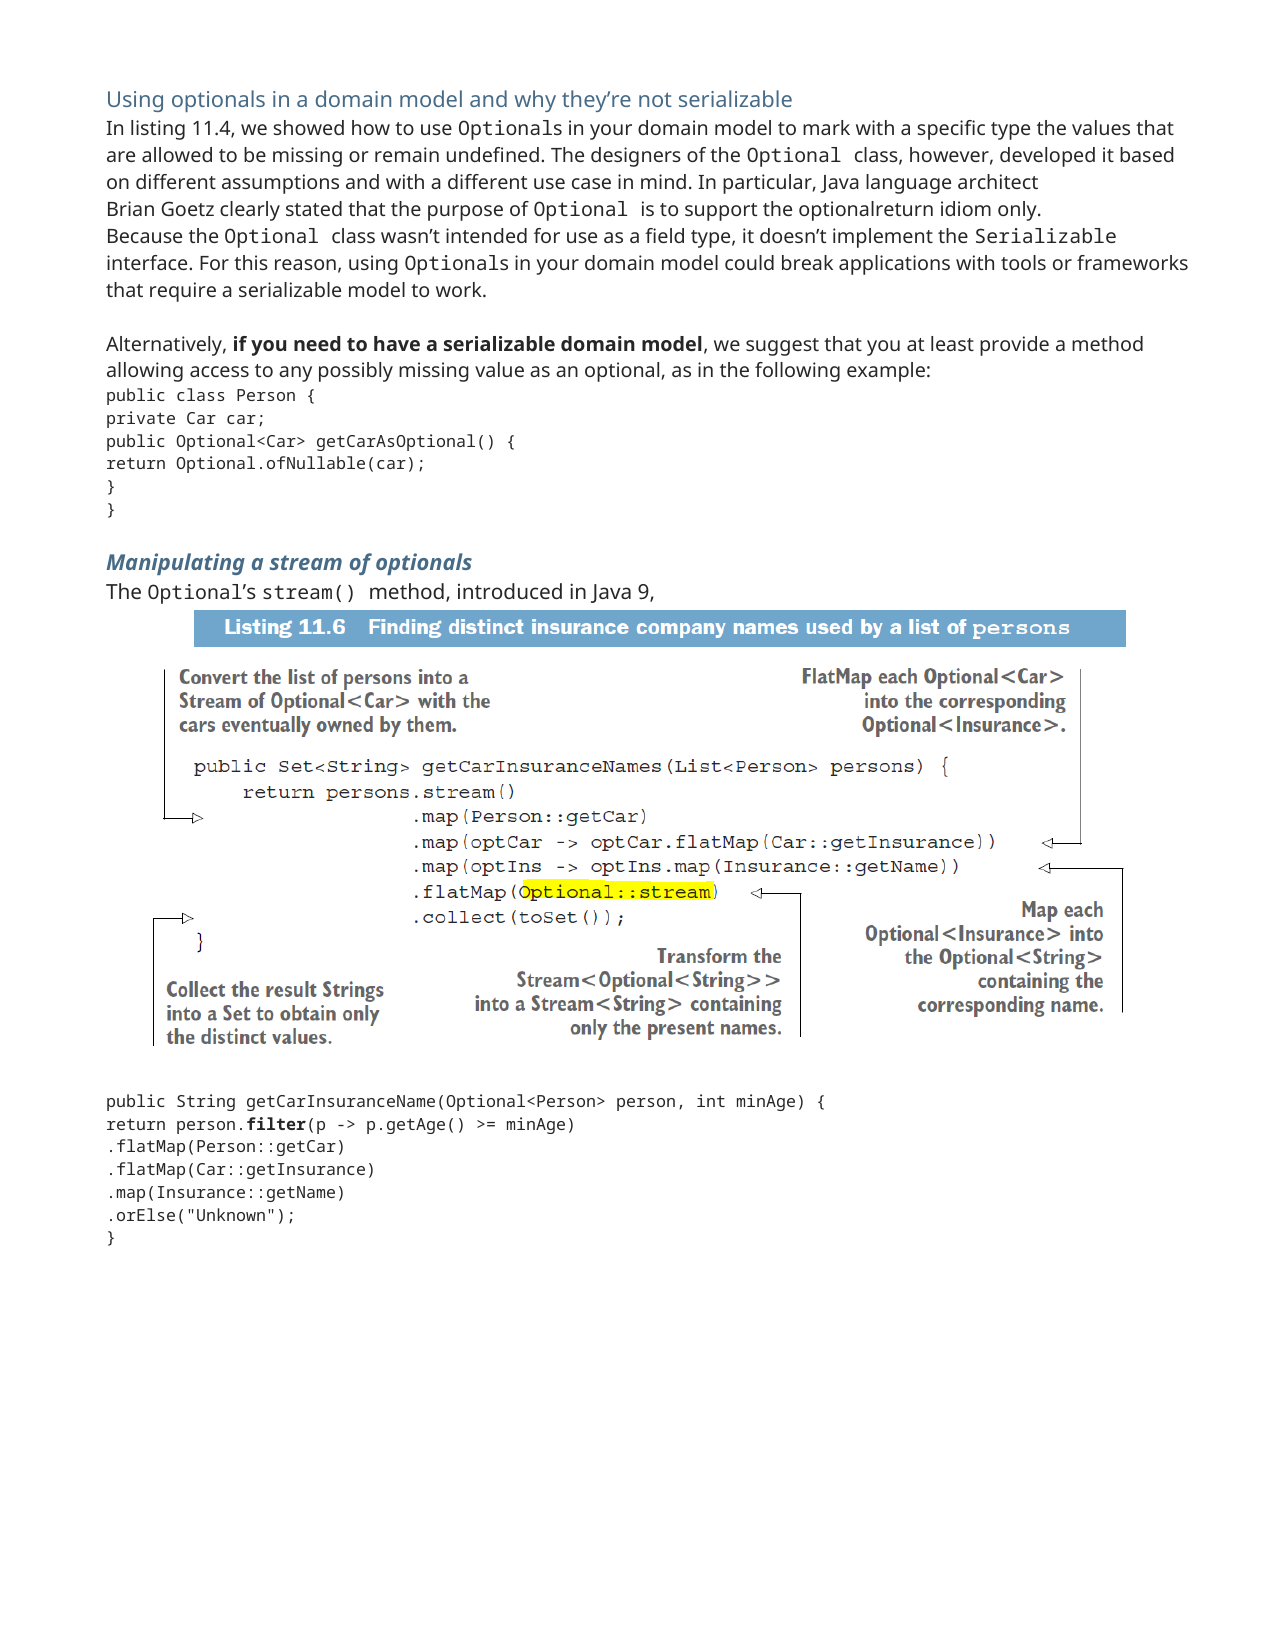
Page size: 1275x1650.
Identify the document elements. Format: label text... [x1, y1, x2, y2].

text Alternatively, if you need to have a serializable domain model, we suggest that you at least provide a method allowing access to any possibly missing value as an optional, as in the following example: [106, 330, 1190, 384]
text Because the Optional class wasn’t intended for use as a field type, it doesn’t implement the Serializable interface. For this reason, using Optionals in your domain model could break applications with tools or frameworks that require a serializable model to work. [106, 222, 1190, 303]
text The Optional’s stream() method, introduced in Java 9, [106, 577, 1190, 605]
text .flatMap(Person::getCar) [106, 1135, 1190, 1158]
text } [106, 474, 1190, 497]
text } [106, 1226, 1190, 1249]
text public Optional<Car> getCarAsOptional() { [106, 429, 1190, 452]
text .orElse("Unknown"); [106, 1203, 1190, 1226]
text public String getCarInsuranceName(Optional<Person> person, int minAge) { [106, 1090, 1190, 1112]
text .map(Insurance::getName) [106, 1181, 1190, 1203]
text Manipulating a stream of optionals [106, 547, 1190, 577]
text return person.filter(p -> p.getAge() >= minAge) [106, 1112, 1190, 1135]
text .flatMap(Car::getInsurance) [106, 1158, 1190, 1181]
text Using optionals in a domain model and why they’re not serializable [106, 84, 1190, 114]
text private Car car; [106, 406, 1190, 429]
text Brian Goetz clearly stated that the purpose of Optional is to support the optionalreturn idiom only. [106, 195, 1190, 222]
text public class Person { [106, 384, 1190, 406]
text return Optional.ofNullable(car); [106, 452, 1190, 474]
text In listing 11.4, we showed how to use Optionals in your domain model to mark with a specific type the values that are allowed to be missing or remain undefined. The designers of the Optional class, however, developed it based on different assumptions and with a different use case in mind. In particular, Java language architect [106, 114, 1190, 195]
picture [144, 605, 1152, 1063]
text } [106, 497, 1190, 520]
